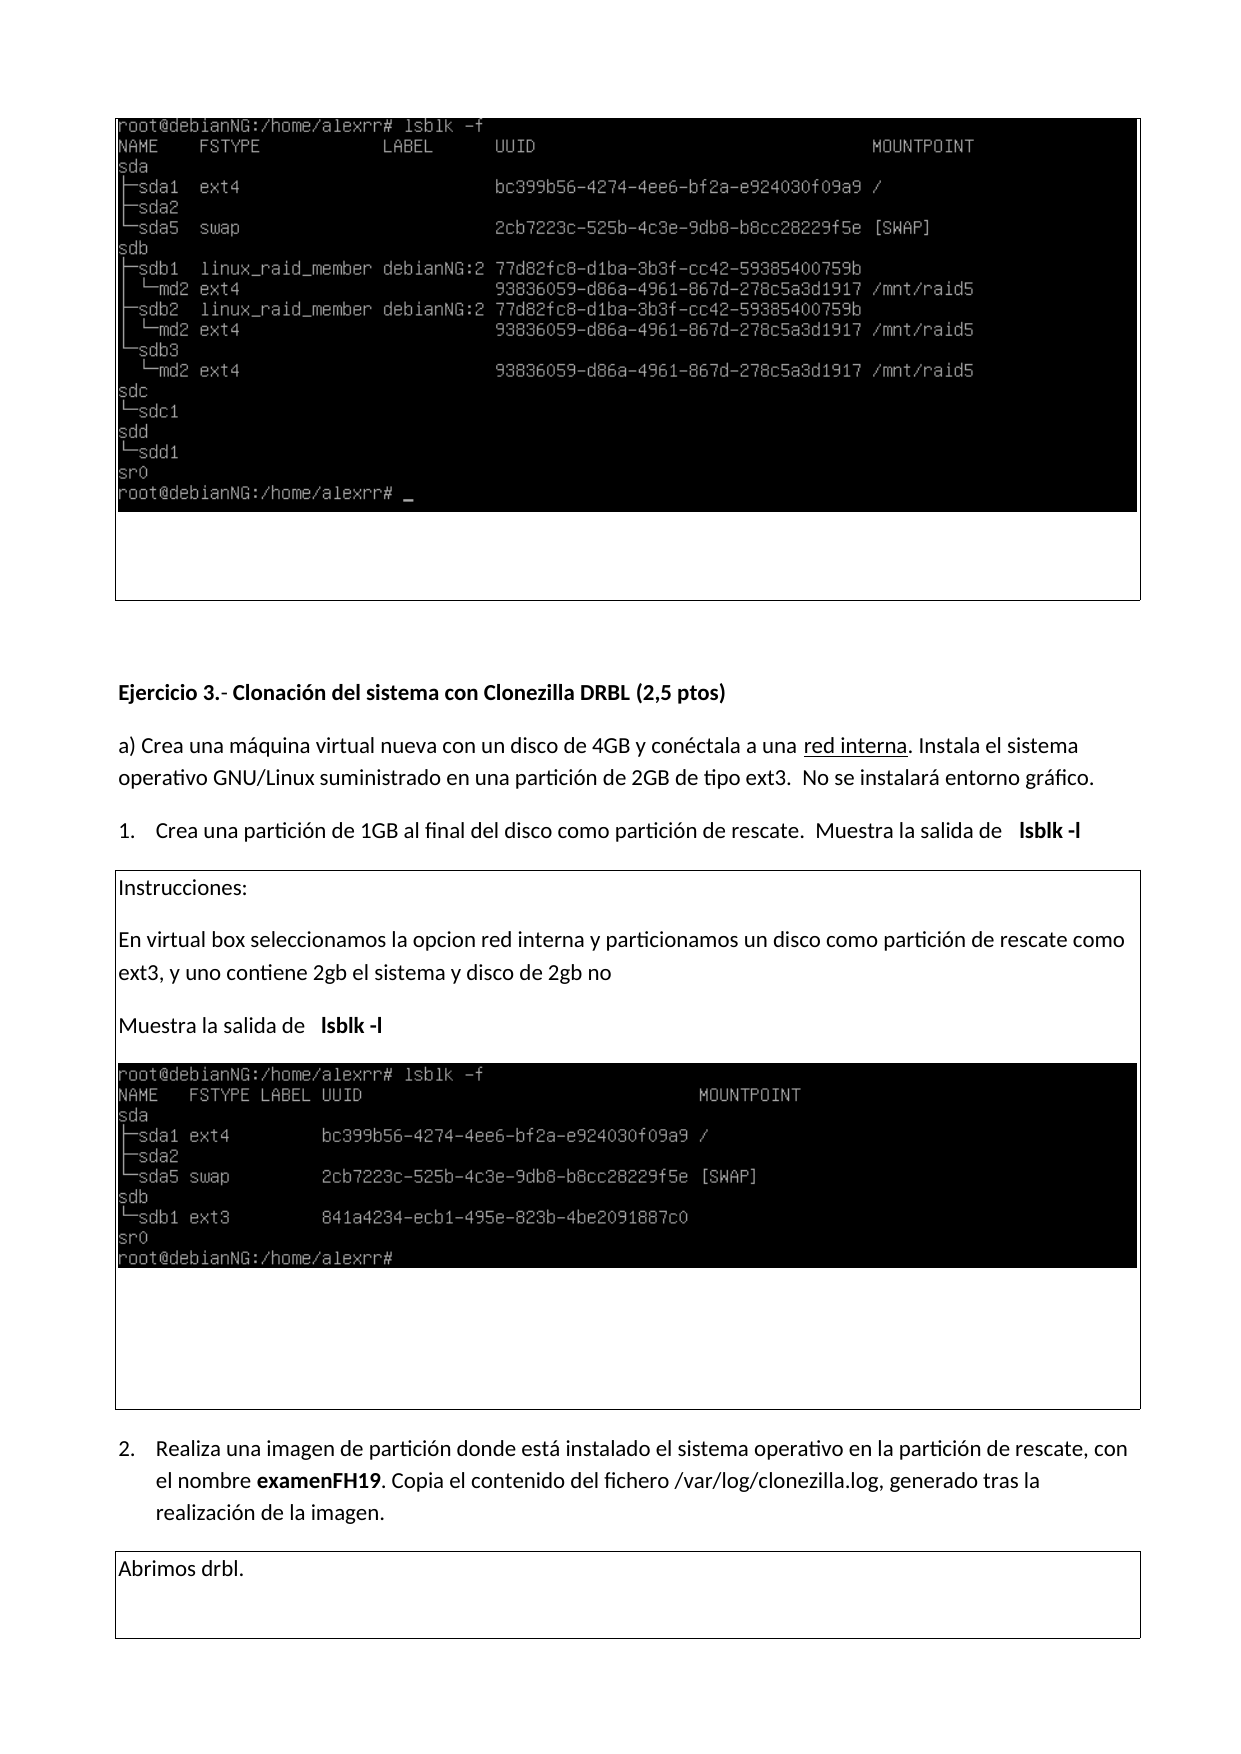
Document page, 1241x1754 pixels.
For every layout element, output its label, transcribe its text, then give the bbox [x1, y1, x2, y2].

text a) Crea una máquina virtual nueva con un disco de 4GB y conéctala a una red interna. Instala el sistema operativo GNU/Linux suministrado en una partición de 2GB de tipo ext3. No se instalará entorno gráfico. [118, 731, 1137, 792]
text Instrucciones: [116, 871, 1140, 901]
picture [118, 1063, 1137, 1268]
list Realiza una imagen de partición donde está instalado el sistema operativo en la partición de rescate, con el nombre examenFH19. Copia el contenido del fichero /var/log/clonezilla.log, generado tras la realización de la imagen. [118, 1434, 1137, 1526]
text Abrimos drbl. [116, 1552, 1140, 1582]
list Crea una partición de 1GB al final del disco como partición de rescate. Muestra la salida de lsblk -l [118, 817, 1137, 844]
text Muestra la salida de lsblk -l [116, 1008, 1140, 1039]
text En virtual box seleccionamos la opcion red interna y particionamos un disco como partición de rescate como ext3, y uno contiene 2gb el sistema y disco de 2gb no [116, 923, 1140, 986]
text Ejercicio 3.- Clonación del sistema con Clonezilla DRBL (2,5 ptos) [118, 678, 1137, 706]
picture [118, 118, 1137, 512]
